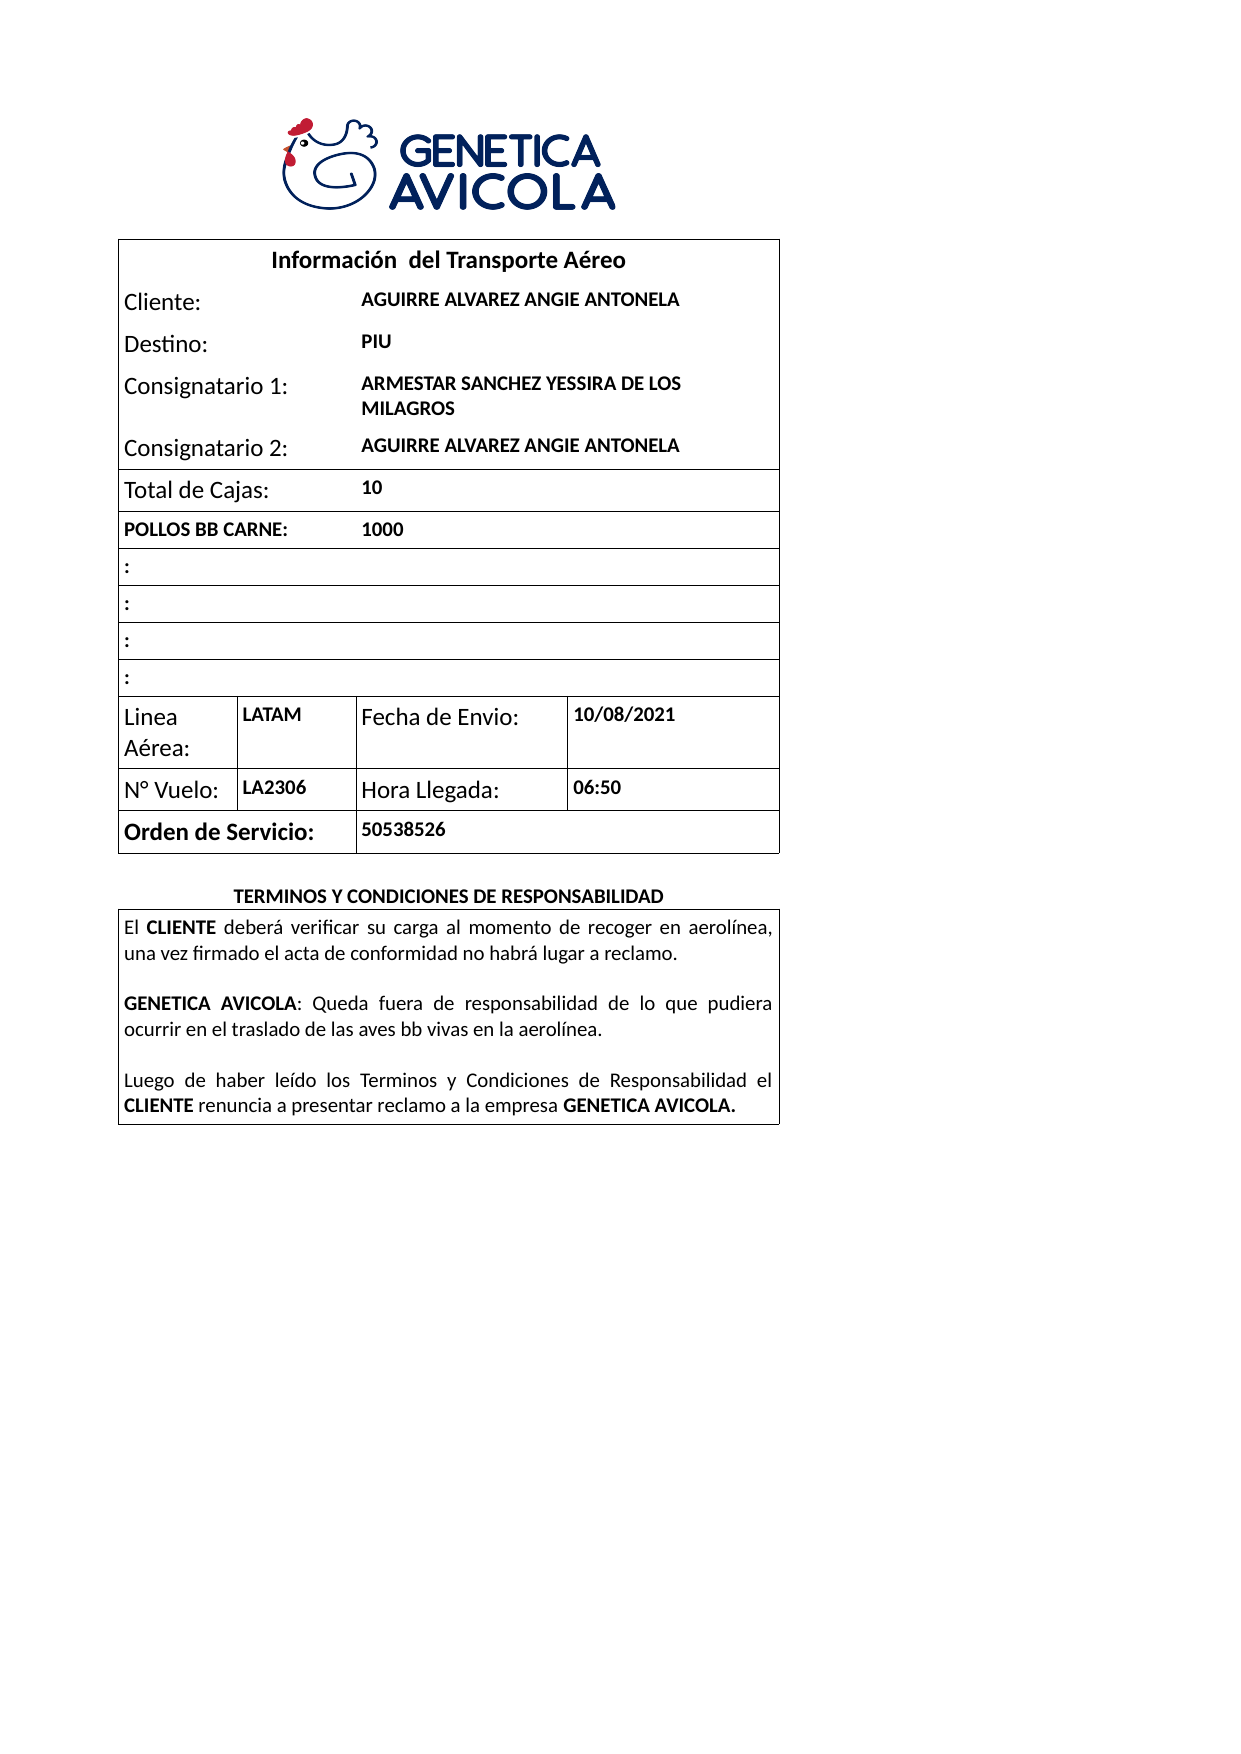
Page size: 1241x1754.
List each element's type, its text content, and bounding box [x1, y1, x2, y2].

picture [282, 118, 616, 210]
table_cell N° Vuelo: [119, 769, 237, 810]
table_cell 10 [356, 470, 779, 511]
table_cell : [119, 586, 356, 622]
table_cell : [119, 549, 356, 585]
table_cell Hora Llegada: [357, 769, 567, 810]
table_header Información del Transporte Aéreo [119, 240, 779, 281]
table_cell Orden de Servicio: [119, 811, 356, 852]
table_cell : [119, 660, 356, 696]
table_cell Consignatario 1: [119, 365, 356, 427]
table_cell El CLIENTE deberá verificar su carga al momento de recoger en aerolínea, una vez firmado el acta de conformidad no habrá lugar a reclamo. GENETICA AVICOLA: Queda fuera de responsabilidad de lo que pudiera ocurrir en el traslado de las aves bb vivas en la aerolínea. Luego de haber leído los Terminos y Condiciones de Responsabilidad el CLIENTE renuncia a presentar reclamo a la empresa GENETICA AVICOLA. [119, 910, 779, 1123]
table_cell TERMINOS Y CONDICIONES DE RESPONSABILIDAD [118, 854, 779, 908]
table_cell 10/08/2021 [568, 697, 779, 768]
table_cell POLLOS BB CARNE: [119, 512, 356, 548]
table_cell 06:50 [568, 769, 779, 810]
table_cell 1000 [356, 512, 779, 548]
table_cell Total de Cajas: [119, 470, 356, 511]
table_cell [356, 660, 779, 696]
table_cell AGUIRRE ALVAREZ ANGIE ANTONELA [356, 281, 779, 322]
table_cell [356, 623, 779, 659]
table_cell [356, 549, 779, 585]
table_cell Cliente: [119, 281, 356, 322]
table_cell LATAM [238, 697, 356, 768]
table_cell [356, 586, 779, 622]
table_cell : [119, 623, 356, 659]
table_cell Fecha de Envio: [357, 697, 567, 768]
table_cell AGUIRRE ALVAREZ ANGIE ANTONELA [356, 427, 779, 469]
table_cell Destino: [119, 323, 356, 364]
table_cell LA2306 [238, 769, 356, 810]
table_cell Linea Aérea: [119, 697, 237, 768]
table_cell 50538526 [357, 811, 779, 852]
table_cell Consignatario 2: [119, 427, 356, 469]
table_cell ARMESTAR SANCHEZ YESSIRA DE LOS MILAGROS [356, 365, 779, 427]
table_cell PIU [356, 323, 779, 364]
